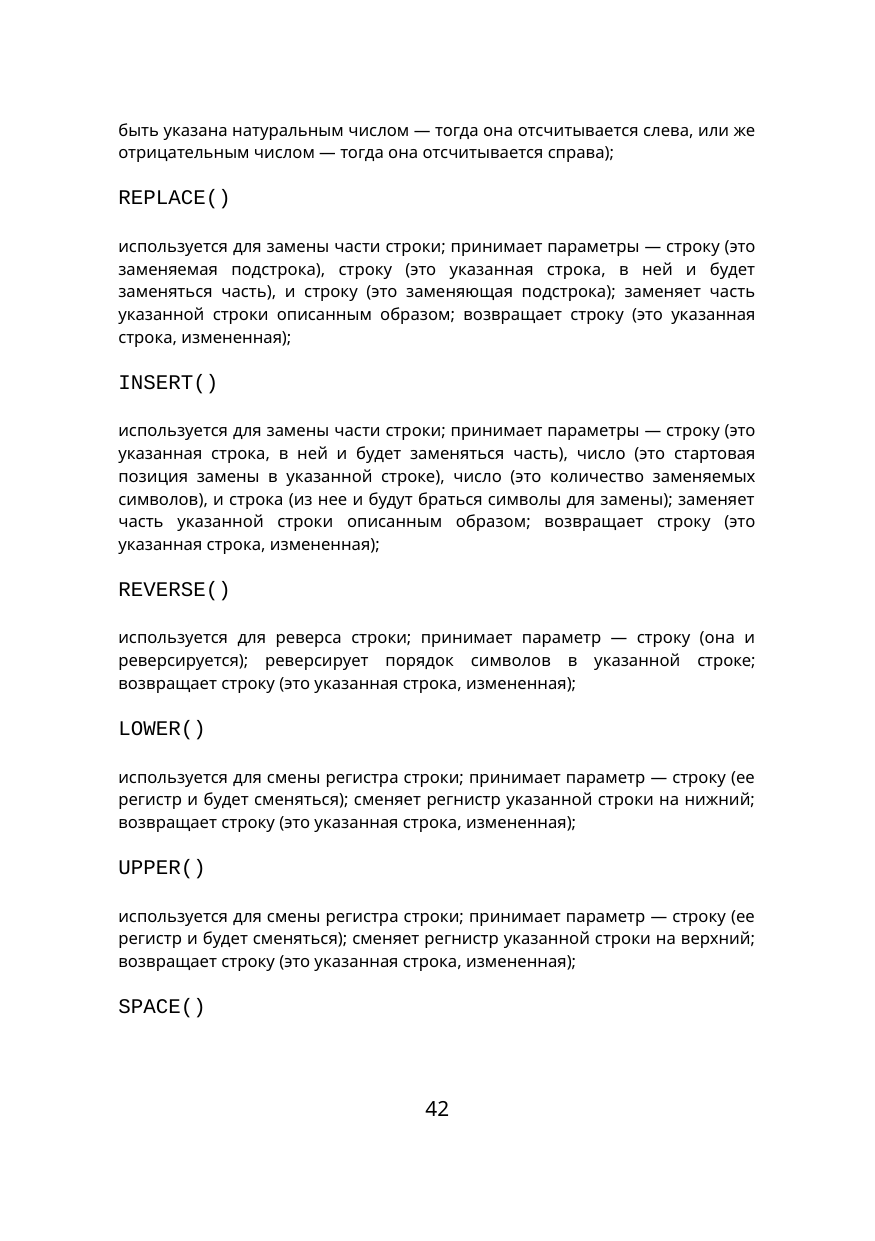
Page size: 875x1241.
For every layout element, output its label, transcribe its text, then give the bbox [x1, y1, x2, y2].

text быть указана натуральным числом — тогда она отсчитывается слева, или же отрицательным числом — тогда она отсчитывается справа); [118, 118, 756, 163]
text используется для реверса строки; принимает параметр — строку (она и реверсируется); реверсирует порядок символов в указанной строке; возвращает строку (это указанная строка, измененная); [118, 626, 756, 694]
text используется для смены регистра строки; принимает параметр — строку (ее регистр и будет сменяться); сменяет регнистр указанной строки на нижний; возвращает строку (это указанная строка, измененная); [118, 765, 756, 833]
text REVERSE() [118, 579, 756, 602]
text используется для смены регистра строки; принимает параметр — строку (ее регистр и будет сменяться); сменяет регнистр указанной строки на верхний; возвращает строку (это указанная строка, измененная); [118, 904, 756, 972]
text SPACE() [118, 996, 756, 1020]
text используется для замены части строки; принимает параметры — строку (это указанная строка, в ней и будет заменяться часть), число (это стартовая позиция замены в указанной строке), число (это количество заменяемых символов), и строка (из нее и будут браться символы для замены); заменяет часть указанной строки описанным образом; возвращает строку (это указанная строка, измененная); [118, 419, 756, 555]
text UPPER() [118, 857, 756, 881]
text REPLACE() [118, 187, 756, 211]
text LOWER() [118, 718, 756, 742]
text INSERT() [118, 372, 756, 395]
text используется для замены части строки; принимает параметры — строку (это заменяемая подстрока), строку (это указанная строка, в ней и будет заменяться часть), и строку (это заменяющая подстрока); заменяет часть указанной строки описанным образом; возвращает строку (это указанная строка, измененная); [118, 234, 756, 348]
